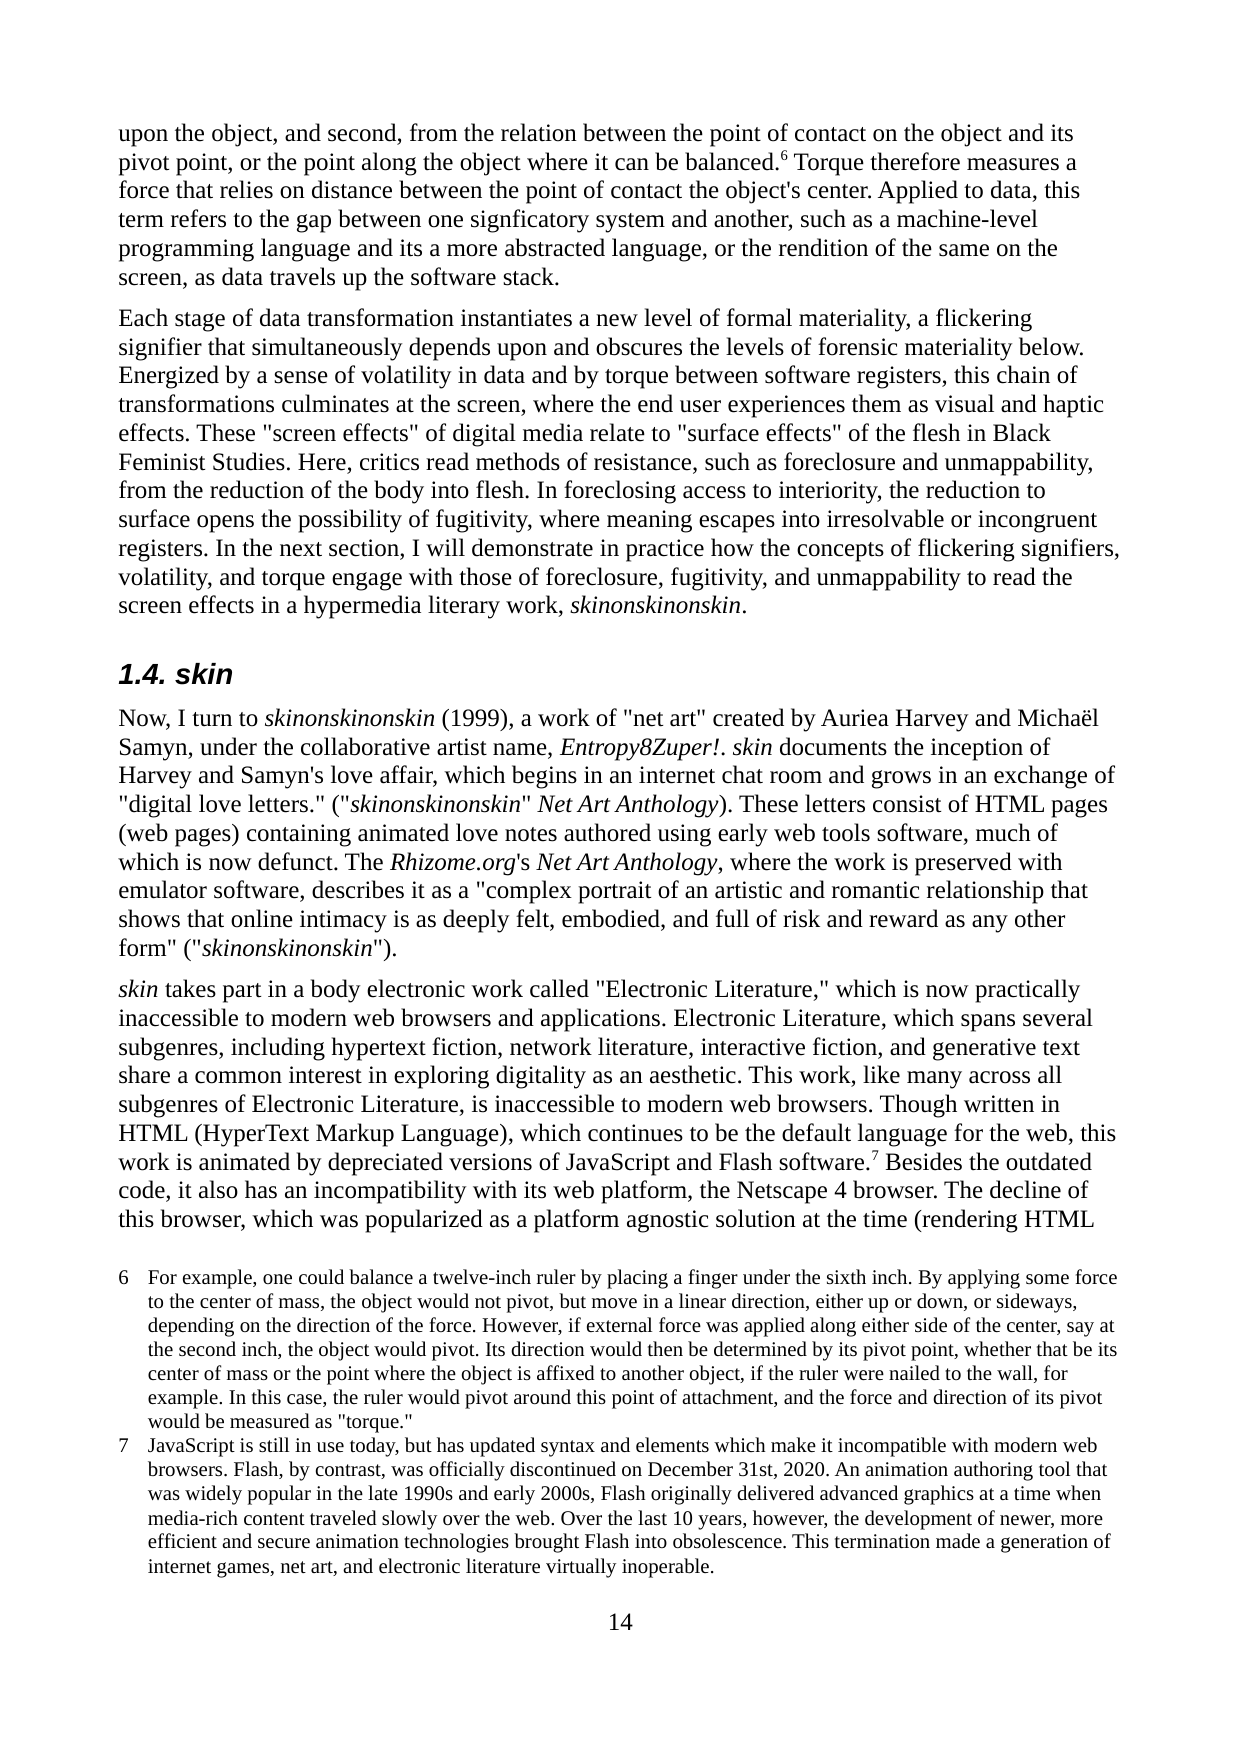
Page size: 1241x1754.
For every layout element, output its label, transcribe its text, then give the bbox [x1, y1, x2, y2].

text upon the object, and second, from the relation between the point of contact on the object and its pivot point, or the point along the object where it can be balanced. Torque therefore measures a force that relies on distance between the point of contact the object's center. Applied to data, this term refers to the gap between one signficatory system and another, such as a machine-level programming language and its a more abstracted language, or the rendition of the same on the screen, as data travels up the software stack. [118, 118, 1122, 291]
text For example, one could balance a twelve-inch ruler by placing a finger under the sixth inch. By applying some force to the center of mass, the object would not pivot, but move in a linear direction, either up or down, or sideways, depending on the direction of the force. However, if external force was applied along either side of the center, say at the second inch, the object would pivot. Its direction would then be determined by its pivot point, whether that be its center of mass or the point where the object is affixed to another object, if the ruler were nailed to the wall, for example. In this case, the ruler would pivot around this point of attachment, and the force and direction of its pivot would be measured as "torque." [118, 1265, 1122, 1433]
text Now, I turn to skinonskinonskin (1999), a work of "net art" created by Auriea Harvey and Michaël Samyn, under the collaborative artist name, Entropy8Zuper!. skin documents the inception of Harvey and Samyn's love affair, which begins in an internet chat room and grows in an exchange of "digital love letters." ("skinonskinonskin" Net Art Anthology). These letters consist of HTML pages (web pages) containing animated love notes authored using early web tools software, much of which is now defunct. The Rhizome.org's Net Art Anthology, where the work is preserved with emulator software, describes it as a "complex portrait of an artistic and romantic relationship that shows that online intimacy is as deeply felt, embodied, and full of risk and reward as any other form" ("skinonskinonskin"). [118, 703, 1122, 962]
subtitle skin [118, 657, 1122, 690]
text Each stage of data transformation instantiates a new level of formal materiality, a flickering signifier that simultaneously depends upon and obscures the levels of forensic materiality below. Energized by a sense of volatility in data and by torque between software registers, this chain of transformations culminates at the screen, where the end user experiences them as visual and haptic effects. These "screen effects" of digital media relate to "surface effects" of the flesh in Black Feminist Studies. Here, critics read methods of resistance, such as foreclosure and unmappability, from the reduction of the body into flesh. In foreclosing access to interiority, the reduction to surface opens the possibility of fugitivity, where meaning escapes into irresolvable or incongruent registers. In the next section, I will demonstrate in practice how the concepts of flickering signifiers, volatility, and torque engage with those of foreclosure, fugitivity, and unmappability to read the screen effects in a hypermedia literary work, skinonskinonskin. [118, 303, 1122, 619]
text JavaScript is still in use today, but has updated syntax and elements which make it incompatible with modern web browsers. Flash, by contrast, was officially discontinued on December 31st, 2020. An animation authoring tool that was widely popular in the late 1990s and early 2000s, Flash originally delivered advanced graphics at a time when media-rich content traveled slowly over the web. Over the last 10 years, however, the development of newer, more efficient and secure animation technologies brought Flash into obsolescence. This termination made a generation of internet games, net art, and electronic literature virtually inoperable. [118, 1433, 1122, 1578]
text skin takes part in a body electronic work called "Electronic Literature," which is now practically inaccessible to modern web browsers and applications. Electronic Literature, which spans several subgenres, including hypertext fiction, network literature, interactive fiction, and generative text share a common interest in exploring digitality as an aesthetic. This work, like many across all subgenres of Electronic Literature, is inaccessible to modern web browsers. Though written in HTML (HyperText Markup Language), which continues to be the default language for the web, this work is animated by depreciated versions of JavaScript and Flash software. Besides the outdated code, it also has an incompatibility with its web platform, the Netscape 4 browser. The decline of this browser, which was popularized as a platform agnostic solution at the time (rendering HTML [118, 974, 1122, 1233]
